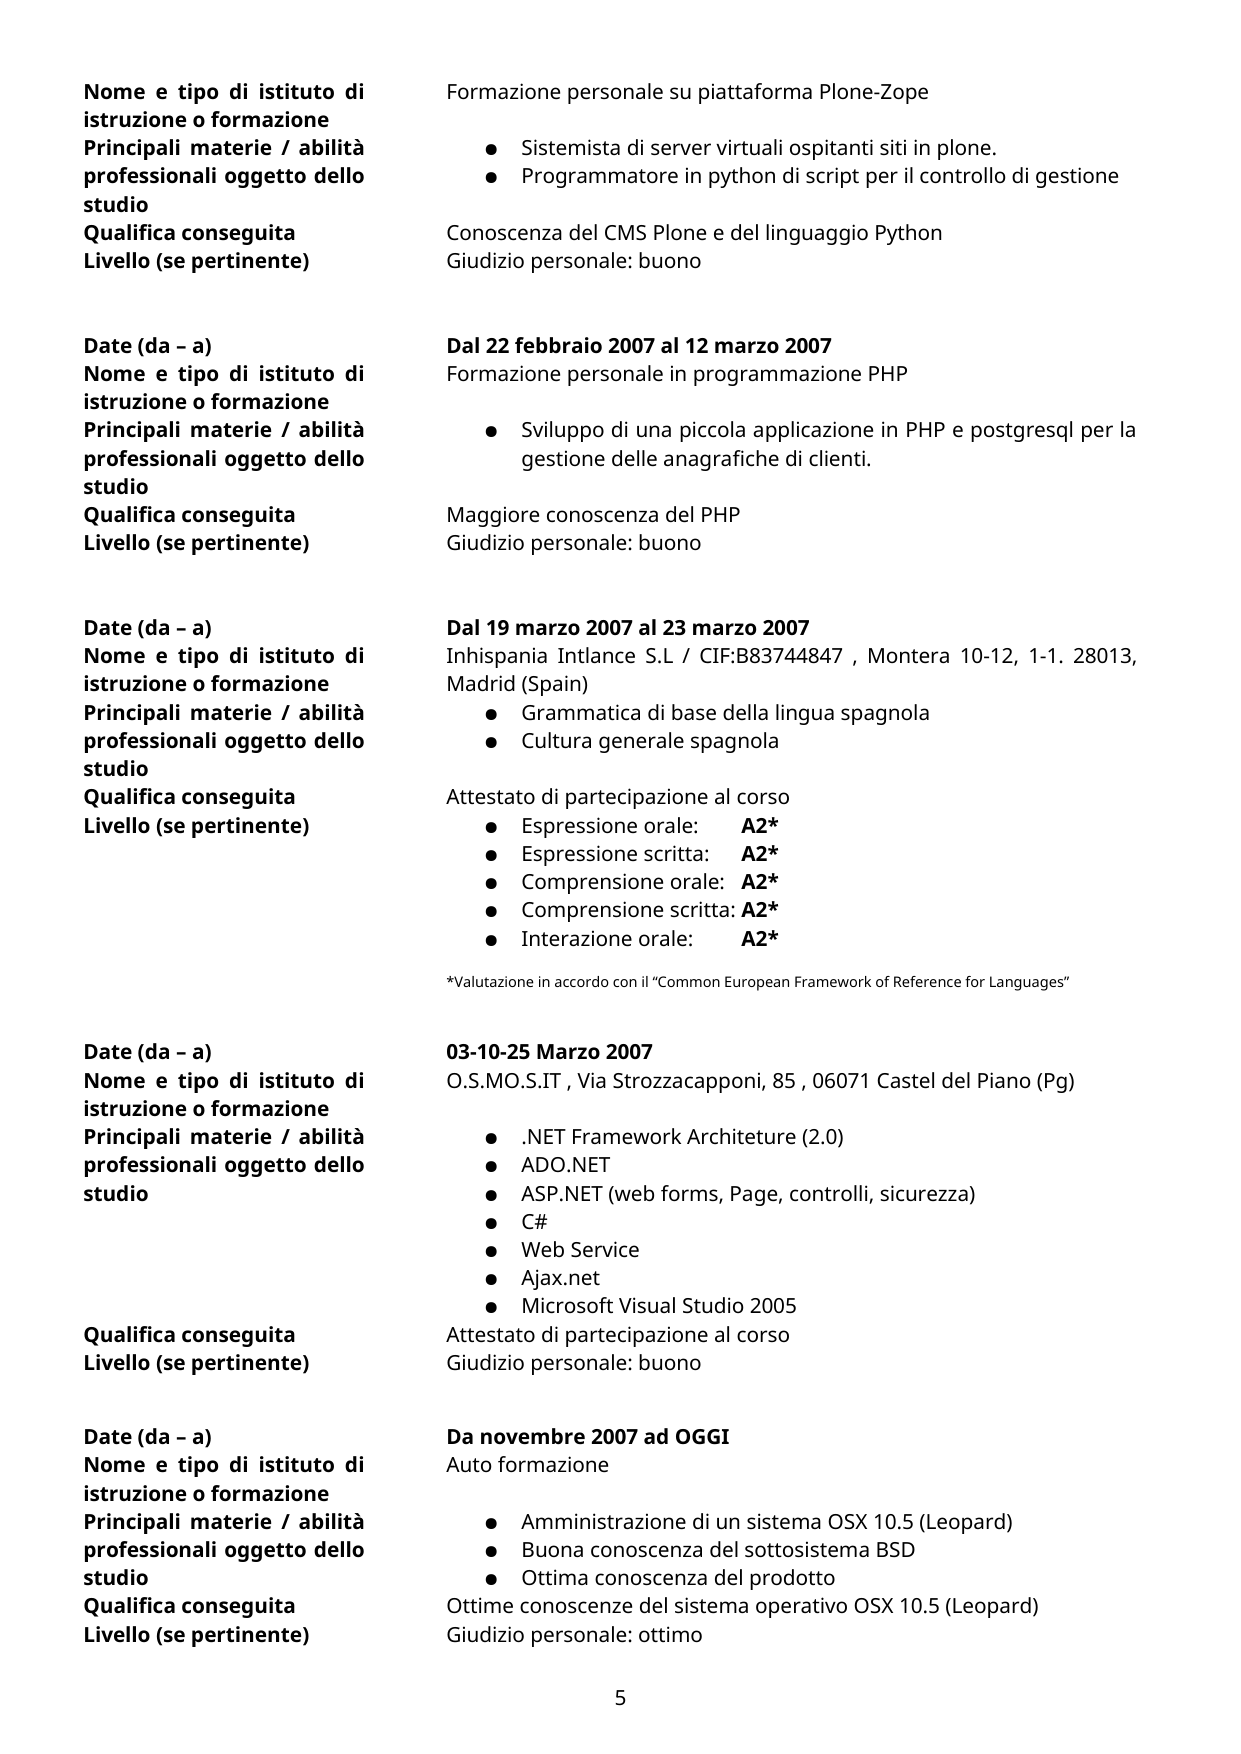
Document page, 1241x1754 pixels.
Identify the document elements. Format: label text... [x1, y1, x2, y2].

table_cell [376, 1348, 435, 1376]
table_cell Nome e tipo di istituto di istruzione o formazione [72, 77, 376, 133]
table_cell Livello (se pertinente) [72, 811, 376, 991]
table_cell Giudizio personale: ottimo [435, 1620, 1149, 1648]
table_header [376, 331, 435, 359]
table_cell Amministrazione di un sistema OSX 10.5 (Leopard) Buona conoscenza del sottosistema BSD Ottima conoscenza del prodotto [435, 1507, 1149, 1592]
table_header Dal 19 marzo 2007 al 23 marzo 2007 [435, 613, 1149, 641]
table_cell [376, 416, 435, 500]
table_cell Sviluppo di una piccola applicazione in PHP e postgresql per la gestione delle anagrafiche di clienti. [435, 416, 1149, 500]
table_cell [376, 77, 435, 133]
table_cell [376, 1320, 435, 1348]
table_cell Giudizio personale: buono [435, 529, 1149, 557]
table_cell Giudizio personale: buono [435, 246, 1149, 274]
table_header [376, 1038, 435, 1066]
table_cell .NET Framework Architeture (2.0) ADO.NET ASP.NET (web forms, Page, controlli, sicurezza) C# Web Service Ajax.net Microsoft Visual Studio 2005 [435, 1122, 1149, 1320]
table_cell Qualifica conseguita [72, 218, 376, 246]
table_header Date (da – a) [72, 613, 376, 641]
table_cell [376, 1451, 435, 1507]
table_cell Sistemista di server virtuali ospitanti siti in plone. Programmatore in python di script per il controllo di gestione [435, 133, 1149, 218]
table_header [376, 613, 435, 641]
table_cell Nome e tipo di istituto di istruzione o formazione [72, 359, 376, 416]
table_cell Nome e tipo di istituto di istruzione o formazione [72, 1451, 376, 1507]
table_cell [376, 218, 435, 246]
table_cell Nome e tipo di istituto di istruzione o formazione [72, 641, 376, 698]
table_cell Conoscenza del CMS Plone e del linguaggio Python [435, 218, 1149, 246]
table_cell [376, 641, 435, 698]
table_cell [376, 698, 435, 782]
table_cell Attestato di partecipazione al corso [435, 783, 1149, 811]
table_header [376, 1422, 435, 1451]
table_cell [376, 1592, 435, 1620]
table_cell Qualifica conseguita [72, 500, 376, 528]
table_header 03-10-25 Marzo 2007 [435, 1038, 1149, 1066]
table_cell [376, 783, 435, 811]
table_header Da novembre 2007 ad OGGI [435, 1422, 1149, 1451]
table_header Date (da – a) [72, 1038, 376, 1066]
table_cell Qualifica conseguita [72, 1592, 376, 1620]
table_cell [376, 1507, 435, 1592]
table_cell [376, 1620, 435, 1648]
table_cell Qualifica conseguita [72, 783, 376, 811]
table_cell [376, 359, 435, 416]
table_cell Livello (se pertinente) [72, 1348, 376, 1376]
table_cell Attestato di partecipazione al corso [435, 1320, 1149, 1348]
table_cell [376, 811, 435, 991]
table_cell Formazione personale su piattaforma Plone-Zope [435, 77, 1149, 133]
table_cell Giudizio personale: buono [435, 1348, 1149, 1376]
table_cell [376, 246, 435, 274]
table_cell Qualifica conseguita [72, 1320, 376, 1348]
table_cell Inhispania Intlance S.L / CIF:B83744847 , Montera 10-12, 1-1. 28013, Madrid (Spain) [435, 641, 1149, 698]
table_cell O.S.MO.S.IT , Via Strozzacapponi, 85 , 06071 Castel del Piano (Pg) [435, 1066, 1149, 1122]
table_header Dal 22 febbraio 2007 al 12 marzo 2007 [435, 331, 1149, 359]
table_cell [376, 1122, 435, 1320]
table_cell Livello (se pertinente) [72, 246, 376, 274]
table_cell Grammatica di base della lingua spagnola Cultura generale spagnola [435, 698, 1149, 782]
table_cell Principali materie / abilità professionali oggetto dello studio [72, 1122, 376, 1320]
table_cell Espressione orale: A2* Espressione scritta: A2* Comprensione orale: A2* Comprensione scritta: A2* Interazione orale: A2* *Valutazione in accordo con il “Common European Framework of Reference for Languages” [435, 811, 1149, 991]
table_cell [376, 529, 435, 557]
table_cell [376, 1066, 435, 1122]
table_cell Principali materie / abilità professionali oggetto dello studio [72, 416, 376, 500]
table_cell Principali materie / abilità professionali oggetto dello studio [72, 133, 376, 218]
table_cell Livello (se pertinente) [72, 529, 376, 557]
table_cell Ottime conoscenze del sistema operativo OSX 10.5 (Leopard) [435, 1592, 1149, 1620]
table_cell Formazione personale in programmazione PHP [435, 359, 1149, 416]
table_header Date (da – a) [72, 331, 376, 359]
table_cell Maggiore conoscenza del PHP [435, 500, 1149, 528]
table_cell Nome e tipo di istituto di istruzione o formazione [72, 1066, 376, 1122]
table_cell Livello (se pertinente) [72, 1620, 376, 1648]
table_cell Principali materie / abilità professionali oggetto dello studio [72, 1507, 376, 1592]
table_header Date (da – a) [72, 1422, 376, 1451]
table_cell [376, 133, 435, 218]
table_cell Principali materie / abilità professionali oggetto dello studio [72, 698, 376, 782]
table_cell [376, 500, 435, 528]
table_cell Auto formazione [435, 1451, 1149, 1507]
